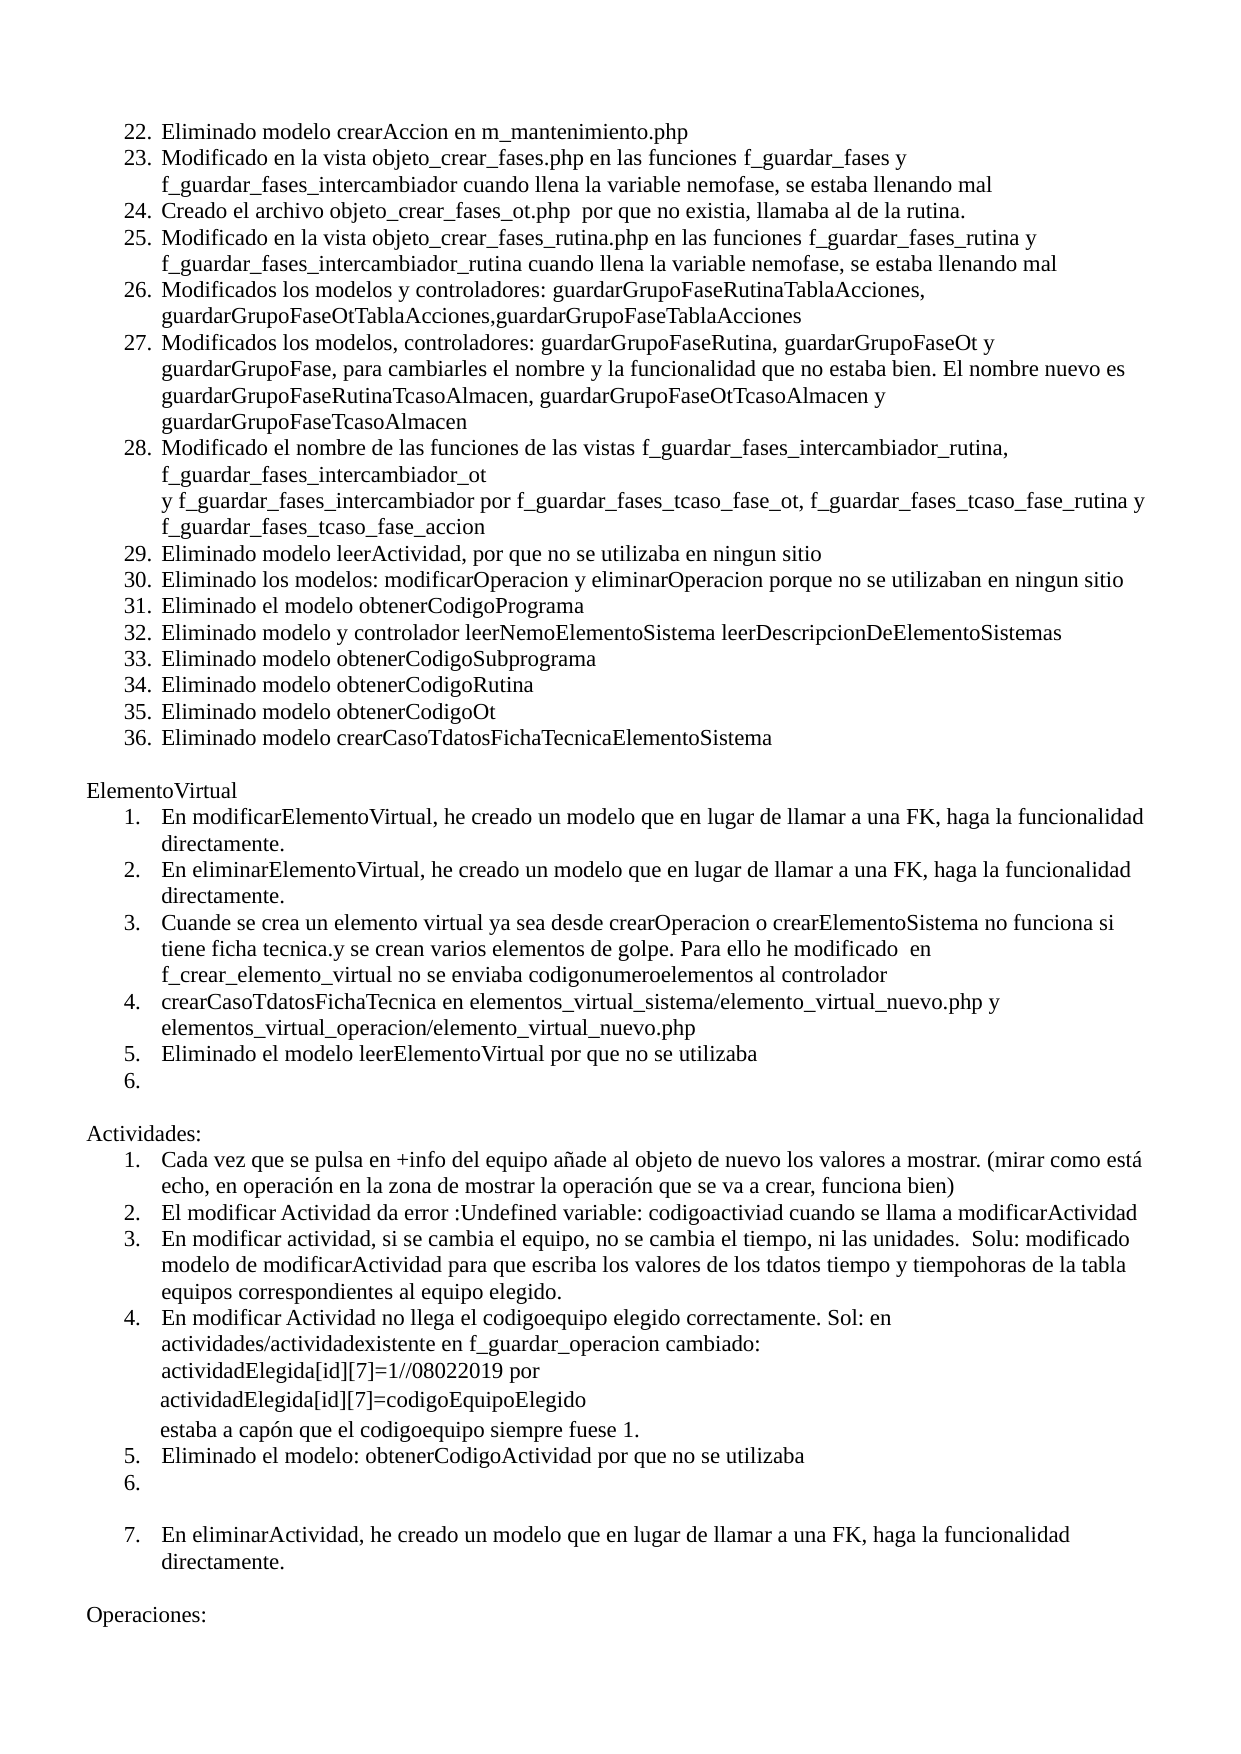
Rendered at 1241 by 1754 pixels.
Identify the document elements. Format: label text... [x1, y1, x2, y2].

list Eliminado modelo y controlador leerNemoElementoSistema leerDescripcionDeElementoSistemas [123, 619, 1161, 645]
list actividadElegida[id][7]=1//08022019 por [123, 1357, 1161, 1383]
list En modificar Actividad no llega el codigoequipo elegido correctamente. Sol: en actividades/actividadexistente en f_guardar_operacion cambiado: [123, 1304, 1161, 1357]
list En eliminarActividad, he creado un modelo que en lugar de llamar a una FK, haga la funcionalidad directamente. [123, 1522, 1161, 1574]
list Eliminado el modelo: obtenerCodigoActividad por que no se utilizaba [123, 1442, 1161, 1469]
list Cada vez que se pulsa en +info del equipo añade al objeto de nuevo los valores a mostrar. (mirar como está echo, en operación en la zona de mostrar la operación que se va a crear, funciona bien) [123, 1146, 1161, 1199]
list Cuande se crea un elemento virtual ya sea desde crearOperacion o crearElementoSistema no funciona si tiene ficha tecnica.y se crean varios elementos de golpe. Para ello he modificado en f_crear_elemento_virtual no se enviaba codigonumeroelementos al controlador [123, 909, 1161, 988]
text ElementoVirtual [86, 777, 1161, 803]
list Eliminado modelo crearAccion en m_mantenimiento.php [123, 118, 1161, 144]
list En modificar actividad, si se cambia el equipo, no se cambia el tiempo, ni las unidades. Solu: modificado modelo de modificarActividad para que escriba los valores de los tdatos tiempo y tiempohoras de la tabla equipos correspondientes al equipo elegido. [123, 1225, 1161, 1304]
list Eliminado el modelo leerElementoVirtual por que no se utilizaba [123, 1041, 1161, 1067]
list Eliminado modelo obtenerCodigoOt [123, 698, 1161, 724]
list En eliminarElementoVirtual, he creado un modelo que en lugar de llamar a una FK, haga la funcionalidad directamente. [123, 856, 1161, 909]
list Modificados los modelos, controladores: guardarGrupoFaseRutina, guardarGrupoFaseOt y guardarGrupoFase, para cambiarles el nombre y la funcionalidad que no estaba bien. El nombre nuevo es guardarGrupoFaseRutinaTcasoAlmacen, guardarGrupoFaseOtTcasoAlmacen y guardarGrupoFaseTcasoAlmacen [123, 329, 1161, 434]
list Modificados los modelos y controladores: guardarGrupoFaseRutinaTablaAcciones, guardarGrupoFaseOtTablaAcciones,guardarGrupoFaseTablaAcciones [123, 276, 1161, 329]
list Modificado en la vista objeto_crear_fases_rutina.php en las funciones f_guardar_fases_rutina y f_guardar_fases_intercambiador_rutina cuando llena la variable nemofase, se estaba llenando mal [123, 223, 1161, 276]
list y f_guardar_fases_intercambiador por f_guardar_fases_tcaso_fase_ot, f_guardar_fases_tcaso_fase_rutina y f_guardar_fases_tcaso_fase_accion [123, 487, 1161, 540]
text estaba a capón que el codigoequipo siempre fuese 1. [86, 1413, 1161, 1442]
list El modificar Actividad da error :Undefined variable: codigoactiviad cuando se llama a modificarActividad [123, 1199, 1161, 1225]
list Eliminado modelo leerActividad, por que no se utilizaba en ningun sitio [123, 540, 1161, 566]
text Operaciones: [86, 1601, 1161, 1627]
list crearCasoTdatosFichaTecnica en elementos_virtual_sistema/elemento_virtual_nuevo.php y elementos_virtual_operacion/elemento_virtual_nuevo.php [123, 988, 1161, 1041]
list Creado el archivo objeto_crear_fases_ot.php por que no existia, llamaba al de la rutina. [123, 197, 1161, 223]
text actividadElegida[id][7]=codigoEquipoElegido [86, 1383, 1161, 1413]
text Actividades: [86, 1119, 1161, 1146]
list Eliminado modelo obtenerCodigoRutina [123, 672, 1161, 698]
list Eliminado los modelos: modificarOperacion y eliminarOperacion porque no se utilizaban en ningun sitio [123, 566, 1161, 592]
list Eliminado el modelo obtenerCodigoPrograma [123, 592, 1161, 619]
list Modificado en la vista objeto_crear_fases.php en las funciones f_guardar_fases y f_guardar_fases_intercambiador cuando llena la variable nemofase, se estaba llenando mal [123, 144, 1161, 197]
list En modificarElementoVirtual, he creado un modelo que en lugar de llamar a una FK, haga la funcionalidad directamente. [123, 803, 1161, 856]
list Modificado el nombre de las funciones de las vistas f_guardar_fases_intercambiador_rutina, f_guardar_fases_intercambiador_ot [123, 434, 1161, 487]
list Eliminado modelo obtenerCodigoSubprograma [123, 645, 1161, 672]
list Eliminado modelo crearCasoTdatosFichaTecnicaElementoSistema [123, 724, 1161, 751]
